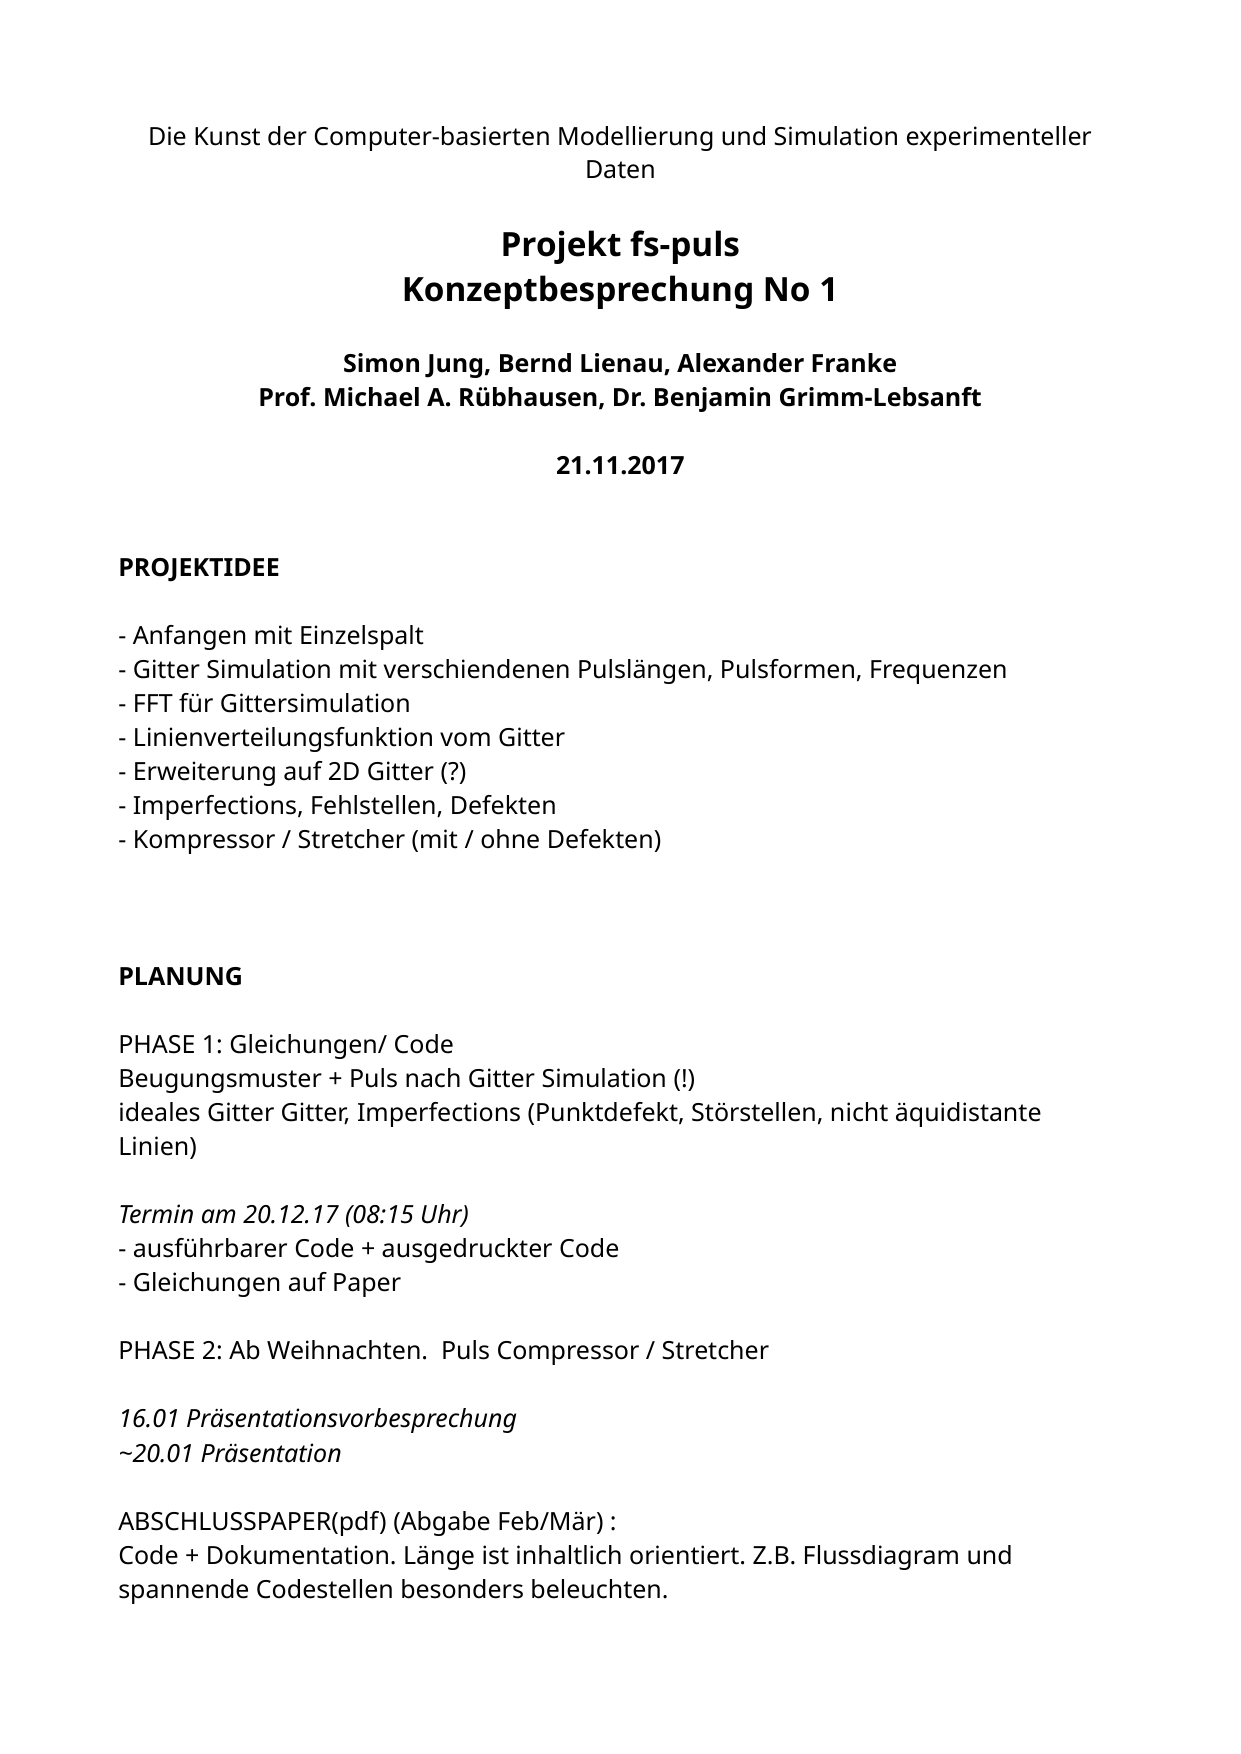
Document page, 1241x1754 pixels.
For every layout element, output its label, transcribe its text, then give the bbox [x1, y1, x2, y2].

text Beugungsmuster + Puls nach Gitter Simulation (!) [118, 1061, 1122, 1094]
text - Imperfections, Fehlstellen, Defekten [118, 788, 1122, 822]
text Termin am 20.12.17 (08:15 Uhr) [118, 1197, 1122, 1231]
text ~20.01 Präsentation [118, 1435, 1122, 1469]
text - Anfangen mit Einzelspalt [118, 618, 1122, 652]
text Code + Dokumentation. Länge ist inhaltlich orientiert. Z.B. Flussdiagram und spannende Codestellen besonders beleuchten. [118, 1537, 1122, 1606]
text - Gitter Simulation mit verschiendenen Pulslängen, Pulsformen, Frequenzen [118, 652, 1122, 686]
text PHASE 1: Gleichungen/ Code [118, 1026, 1122, 1061]
text 21.11.2017 [118, 447, 1122, 516]
text PHASE 2: Ab Weihnachten. Puls Compressor / Stretcher [118, 1333, 1122, 1367]
text - FFT für Gittersimulation [118, 686, 1122, 720]
text - ausführbarer Code + ausgedruckter Code [118, 1231, 1122, 1265]
text ABSCHLUSSPAPER(pdf) (Abgabe Feb/Mär) : [118, 1503, 1122, 1537]
text Konzeptbesprechung No 1 [118, 266, 1122, 311]
text 16.01 Präsentationsvorbesprechung [118, 1401, 1122, 1435]
text - Gleichungen auf Paper [118, 1265, 1122, 1299]
text PLANUNG [118, 958, 1122, 992]
text Prof. Michael A. Rübhausen, Dr. Benjamin Grimm-Lebsanft [118, 379, 1122, 413]
text ideales Gitter Gitter, Imperfections (Punktdefekt, Störstellen, nicht äquidistante Linien) [118, 1094, 1122, 1163]
text - Kompressor / Stretcher (mit / ohne Defekten) [118, 822, 1122, 856]
text Projekt fs-puls [118, 220, 1122, 266]
text Die Kunst der Computer-basierten Modellierung und Simulation experimenteller Daten [118, 118, 1122, 186]
text - Erweiterung auf 2D Gitter (?) [118, 754, 1122, 788]
text PROJEKTIDEE [118, 549, 1122, 584]
text Simon Jung, Bernd Lienau, Alexander Franke [118, 345, 1122, 379]
text - Linienverteilungsfunktion vom Gitter [118, 720, 1122, 754]
